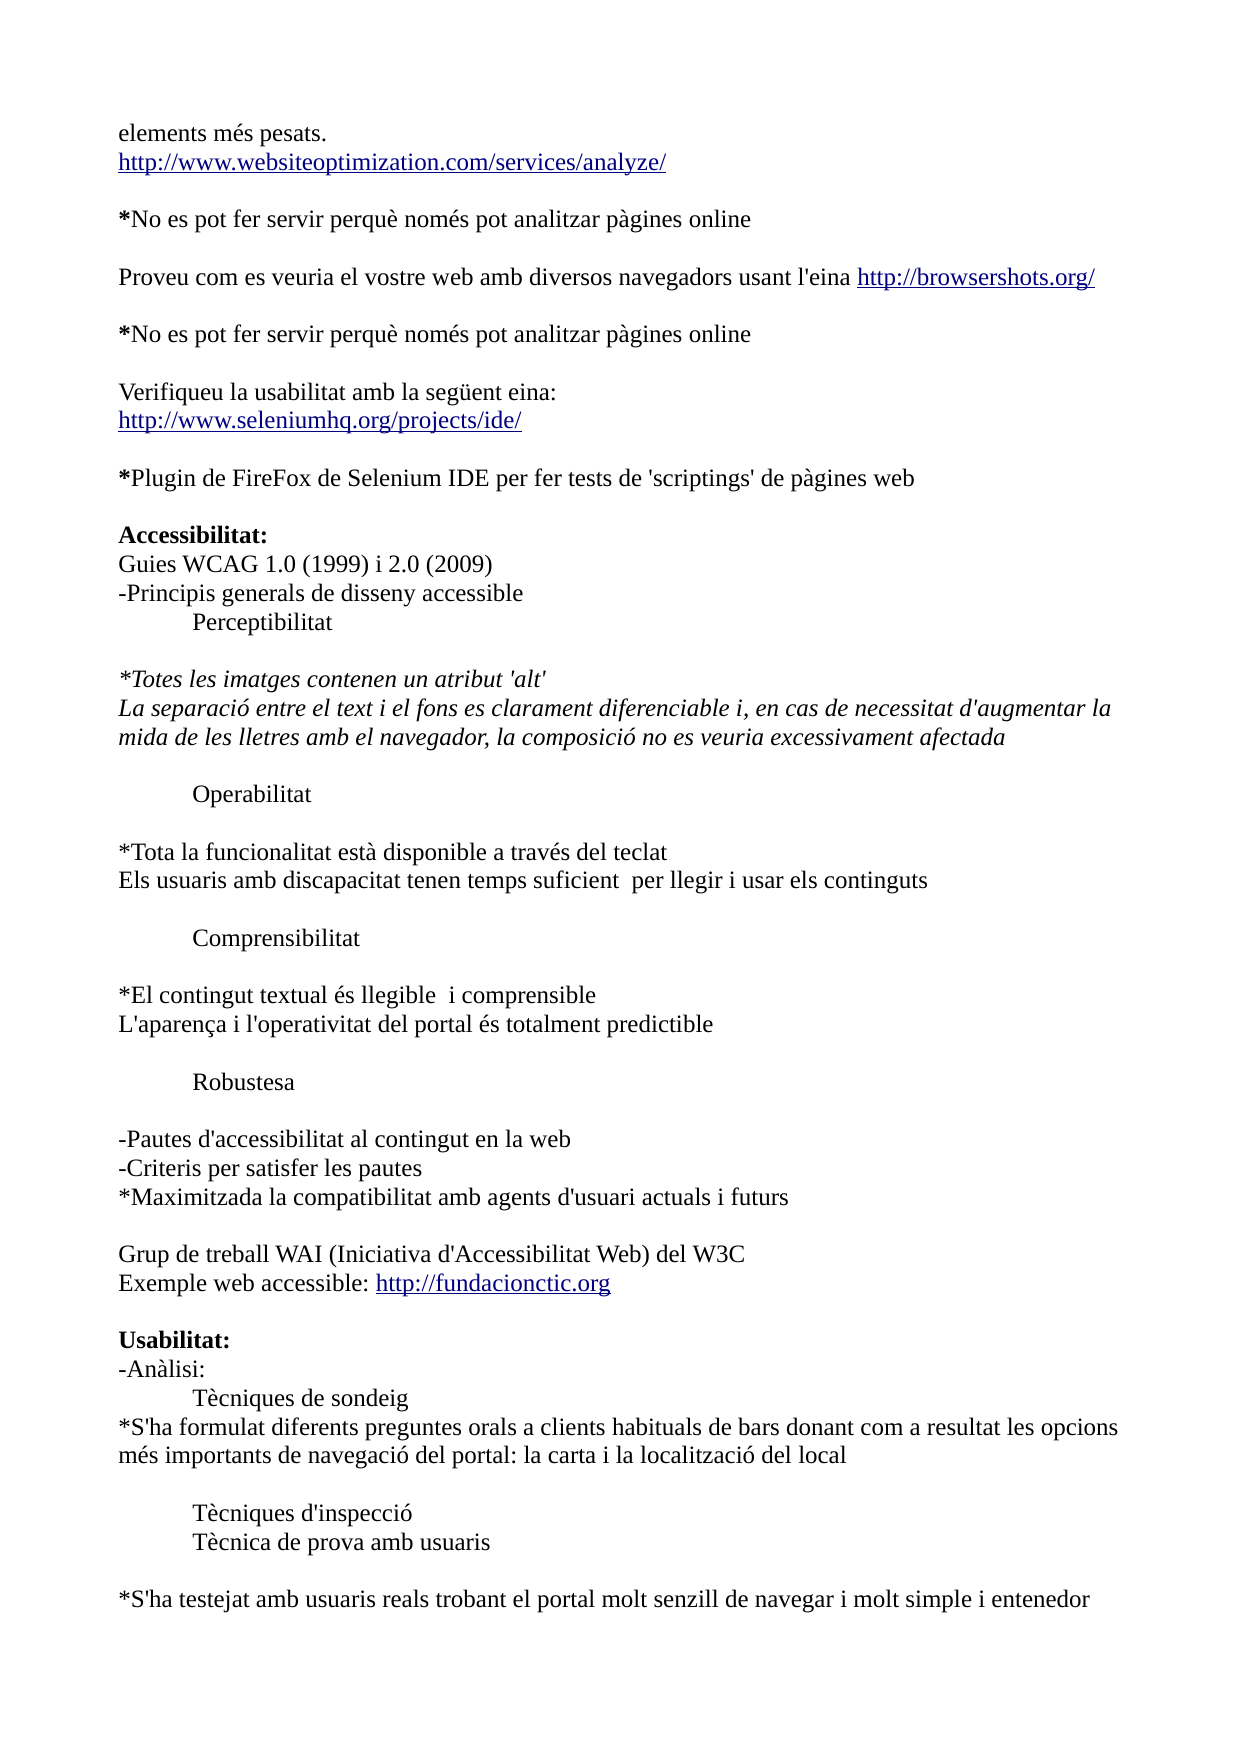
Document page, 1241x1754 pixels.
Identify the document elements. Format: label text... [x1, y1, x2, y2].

text Proveu com es veuria el vostre web amb diversos navegadors usant l'eina http://browsershots.org/ [118, 262, 1122, 291]
text -Criteris per satisfer les pautes *Maximitzada la compatibilitat amb agents d'usuari actuals i futurs [118, 1153, 1122, 1211]
text http://www.seleniumhq.org/projects/ide/ [118, 406, 1122, 434]
text *El contingut textual és llegible i comprensible L'aparença i l'operativitat del portal és totalment predictible [118, 981, 1122, 1038]
text Verifiqueu la usabilitat amb la següent eina: [118, 377, 1122, 406]
text http://www.websiteoptimization.com/services/analyze/ [118, 147, 1122, 176]
text Operabilitat [118, 779, 1122, 808]
text -Principis generals de disseny accessible [118, 578, 1122, 607]
text *No es pot fer servir perquè només pot analitzar pàgines online [118, 204, 1122, 233]
text Tècniques d'inspecció [118, 1498, 1122, 1527]
text -Pautes d'accessibilitat al contingut en la web [118, 1124, 1122, 1153]
text -Anàlisi: [118, 1354, 1122, 1383]
text *Plugin de FireFox de Selenium IDE per fer tests de 'scriptings' de pàgines web [118, 463, 1122, 492]
text Comprensibilitat [118, 923, 1122, 952]
text Guies WCAG 1.0 (1999) i 2.0 (2009) [118, 549, 1122, 578]
text *Tota la funcionalitat està disponible a través del teclat Els usuaris amb discapacitat tenen temps suficient per llegir i usar els continguts [118, 808, 1122, 894]
text Exemple web accessible: http://fundacionctic.org [118, 1268, 1122, 1297]
text Tècnica de prova amb usuaris [118, 1527, 1122, 1556]
text *No es pot fer servir perquè només pot analitzar pàgines online [118, 319, 1122, 348]
text Accessibilitat: [118, 521, 1122, 549]
text *S'ha testejat amb usuaris reals trobant el portal molt senzill de navegar i molt simple i entenedor [118, 1556, 1122, 1613]
text Robustesa [118, 1067, 1122, 1096]
text *Totes les imatges contenen un atribut 'alt' La separació entre el text i el fons es clarament diferenciable i, en cas de necessitat d'augmentar la mida de les lletres amb el navegador, la composició no es veuria excessivament afectada [118, 636, 1122, 751]
text Grup de treball WAI (Iniciativa d'Accessibilitat Web) del W3C [118, 1239, 1122, 1268]
text Tècniques de sondeig *S'ha formulat diferents preguntes orals a clients habituals de bars donant com a resultat les opcions més importants de navegació del portal: la carta i la localització del local [118, 1383, 1122, 1469]
text Perceptibilitat [118, 607, 1122, 636]
text Usabilitat: [118, 1326, 1122, 1354]
text elements més pesats. [118, 118, 1122, 147]
